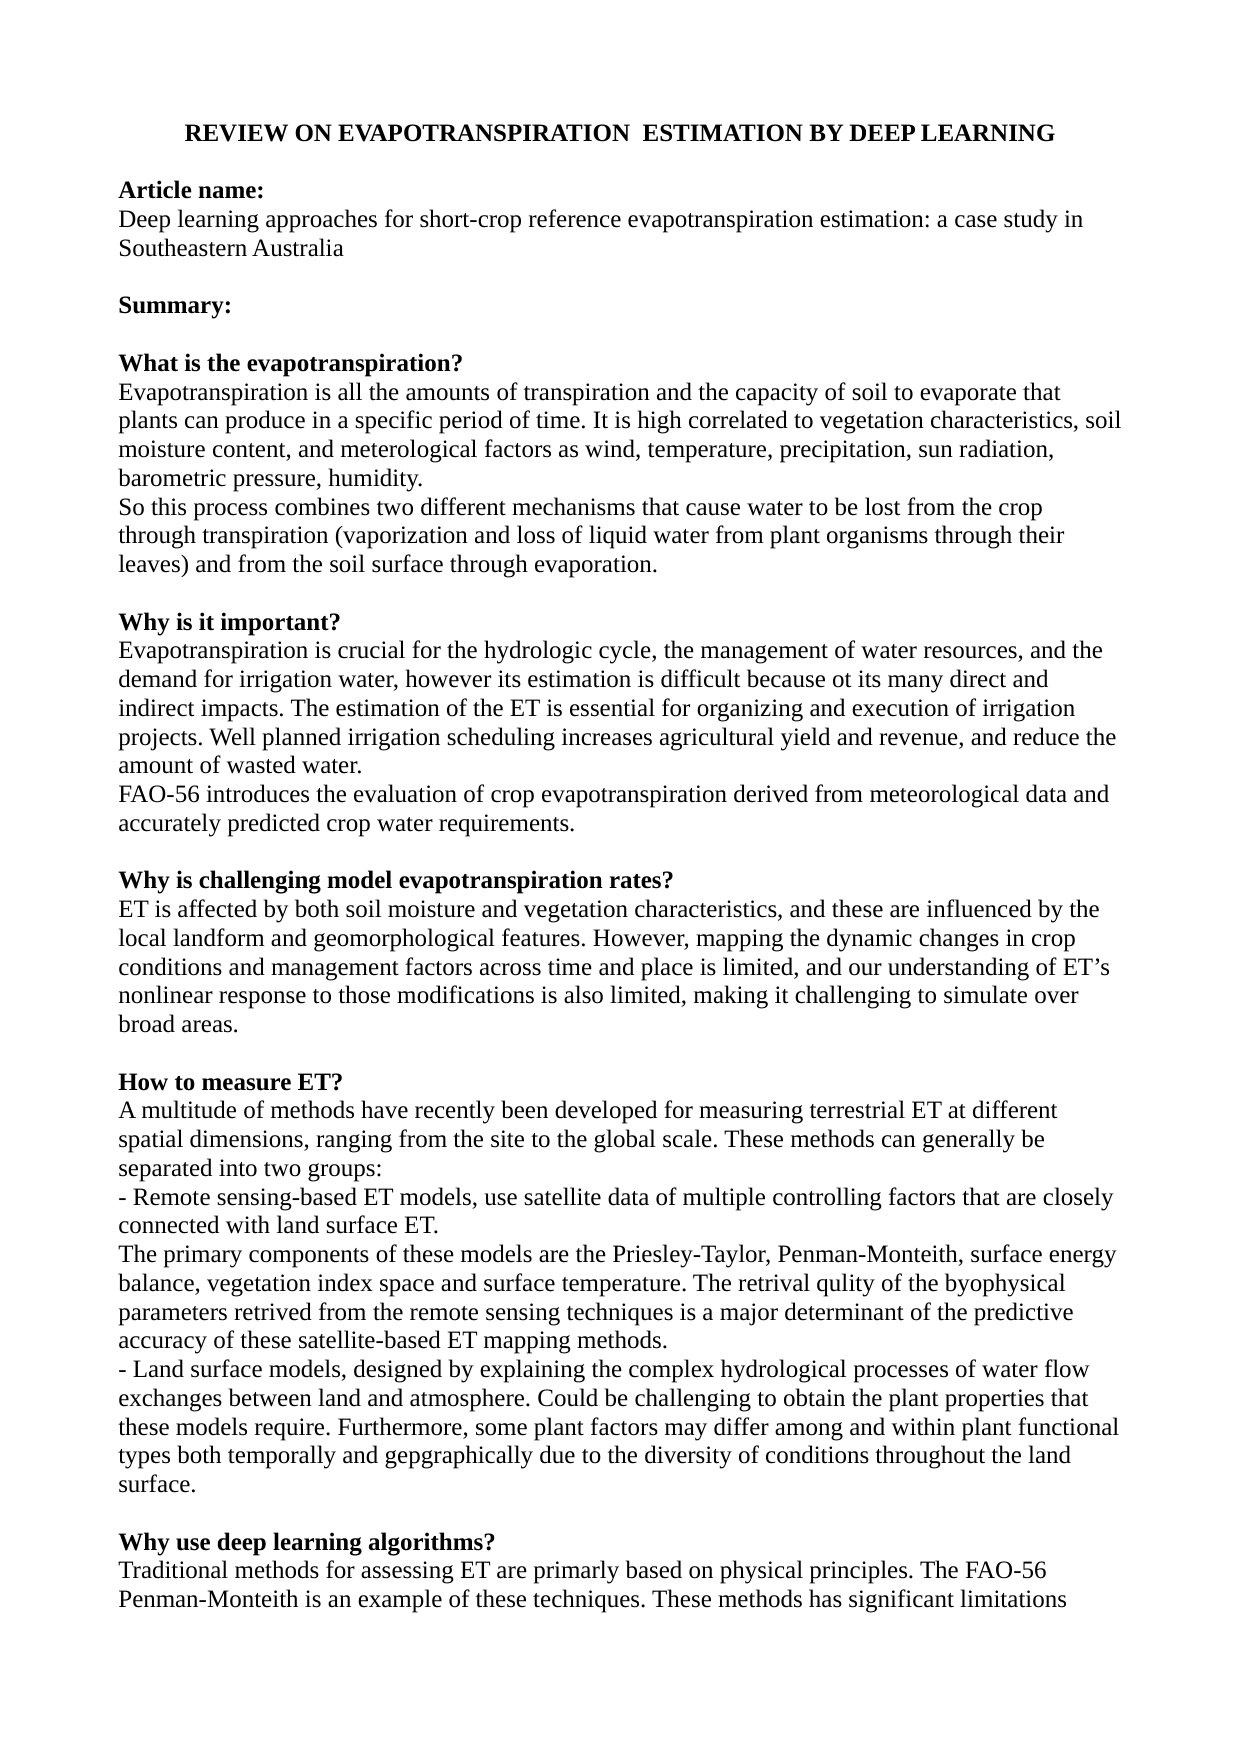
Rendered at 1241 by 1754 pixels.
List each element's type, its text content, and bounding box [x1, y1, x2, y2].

text Why is challenging model evapotranspiration rates? [118, 866, 1122, 894]
text The primary components of these models are the Priesley-Taylor, Penman-Monteith, surface energy balance, vegetation index space and surface temperature. The retrival qulity of the byophysical parameters retrived from the remote sensing techniques is a major determinant of the predictive accuracy of these satellite-based ET mapping methods. [118, 1239, 1122, 1354]
text So this process combines two different mechanisms that cause water to be lost from the crop through transpiration (vaporization and loss of liquid water from plant organisms through their leaves) and from the soil surface through evaporation. [118, 492, 1122, 578]
text Evapotranspiration is all the amounts of transpiration and the capacity of soil to evaporate that plants can produce in a specific period of time. It is high correlated to vegetation characteristics, soil moisture content, and meterological factors as wind, temperature, precipitation, sun radiation, barometric pressure, humidity. [118, 377, 1122, 492]
text FAO-56 introduces the evaluation of crop evapotranspiration derived from meteorological data and accurately predicted crop water requirements. [118, 779, 1122, 837]
text Evapotranspiration is crucial for the hydrologic cycle, the management of water resources, and the demand for irrigation water, however its estimation is difficult because ot its many direct and indirect impacts. The estimation of the ET is essential for organizing and execution of irrigation projects. Well planned irrigation scheduling increases agricultural yield and revenue, and reduce the amount of wasted water. [118, 636, 1122, 779]
text Why is it important? [118, 607, 1122, 636]
text - Land surface models, designed by explaining the complex hydrological processes of water flow exchanges between land and atmosphere. Could be challenging to obtain the plant properties that these models require. Furthermore, some plant factors may differ among and within plant functional types both temporally and gepgraphically due to the diversity of conditions throughout the land surface. [118, 1354, 1122, 1498]
text ET is affected by both soil moisture and vegetation characteristics, and these are influenced by the local landform and geomorphological features. However, mapping the dynamic changes in crop conditions and management factors across time and place is limited, and our understanding of ET’s nonlinear response to those modifications is also limited, making it challenging to simulate over broad areas. [118, 894, 1122, 1038]
text What is the evapotranspiration? [118, 348, 1122, 377]
text Why use deep learning algorithms? [118, 1527, 1122, 1556]
text A multitude of methods have recently been developed for measuring terrestrial ET at different spatial dimensions, ranging from the site to the global scale. These methods can generally be separated into two groups: - Remote sensing-based ET models, use satellite data of multiple controlling factors that are closely connected with land surface ET. [118, 1096, 1122, 1239]
text Article name: Deep learning approaches for short-crop reference evapotranspiration estimation: a case study in Southeastern Australia [118, 176, 1122, 262]
text Traditional methods for assessing ET are primarly based on physical principles. The FAO-56 Penman-Monteith is an example of these techniques. These methods has significant limitations [118, 1556, 1122, 1613]
text REVIEW ON EVAPOTRANSPIRATION ESTIMATION BY DEEP LEARNING [118, 118, 1122, 147]
text Summary: [118, 291, 1122, 319]
text How to measure ET? [118, 1067, 1122, 1096]
